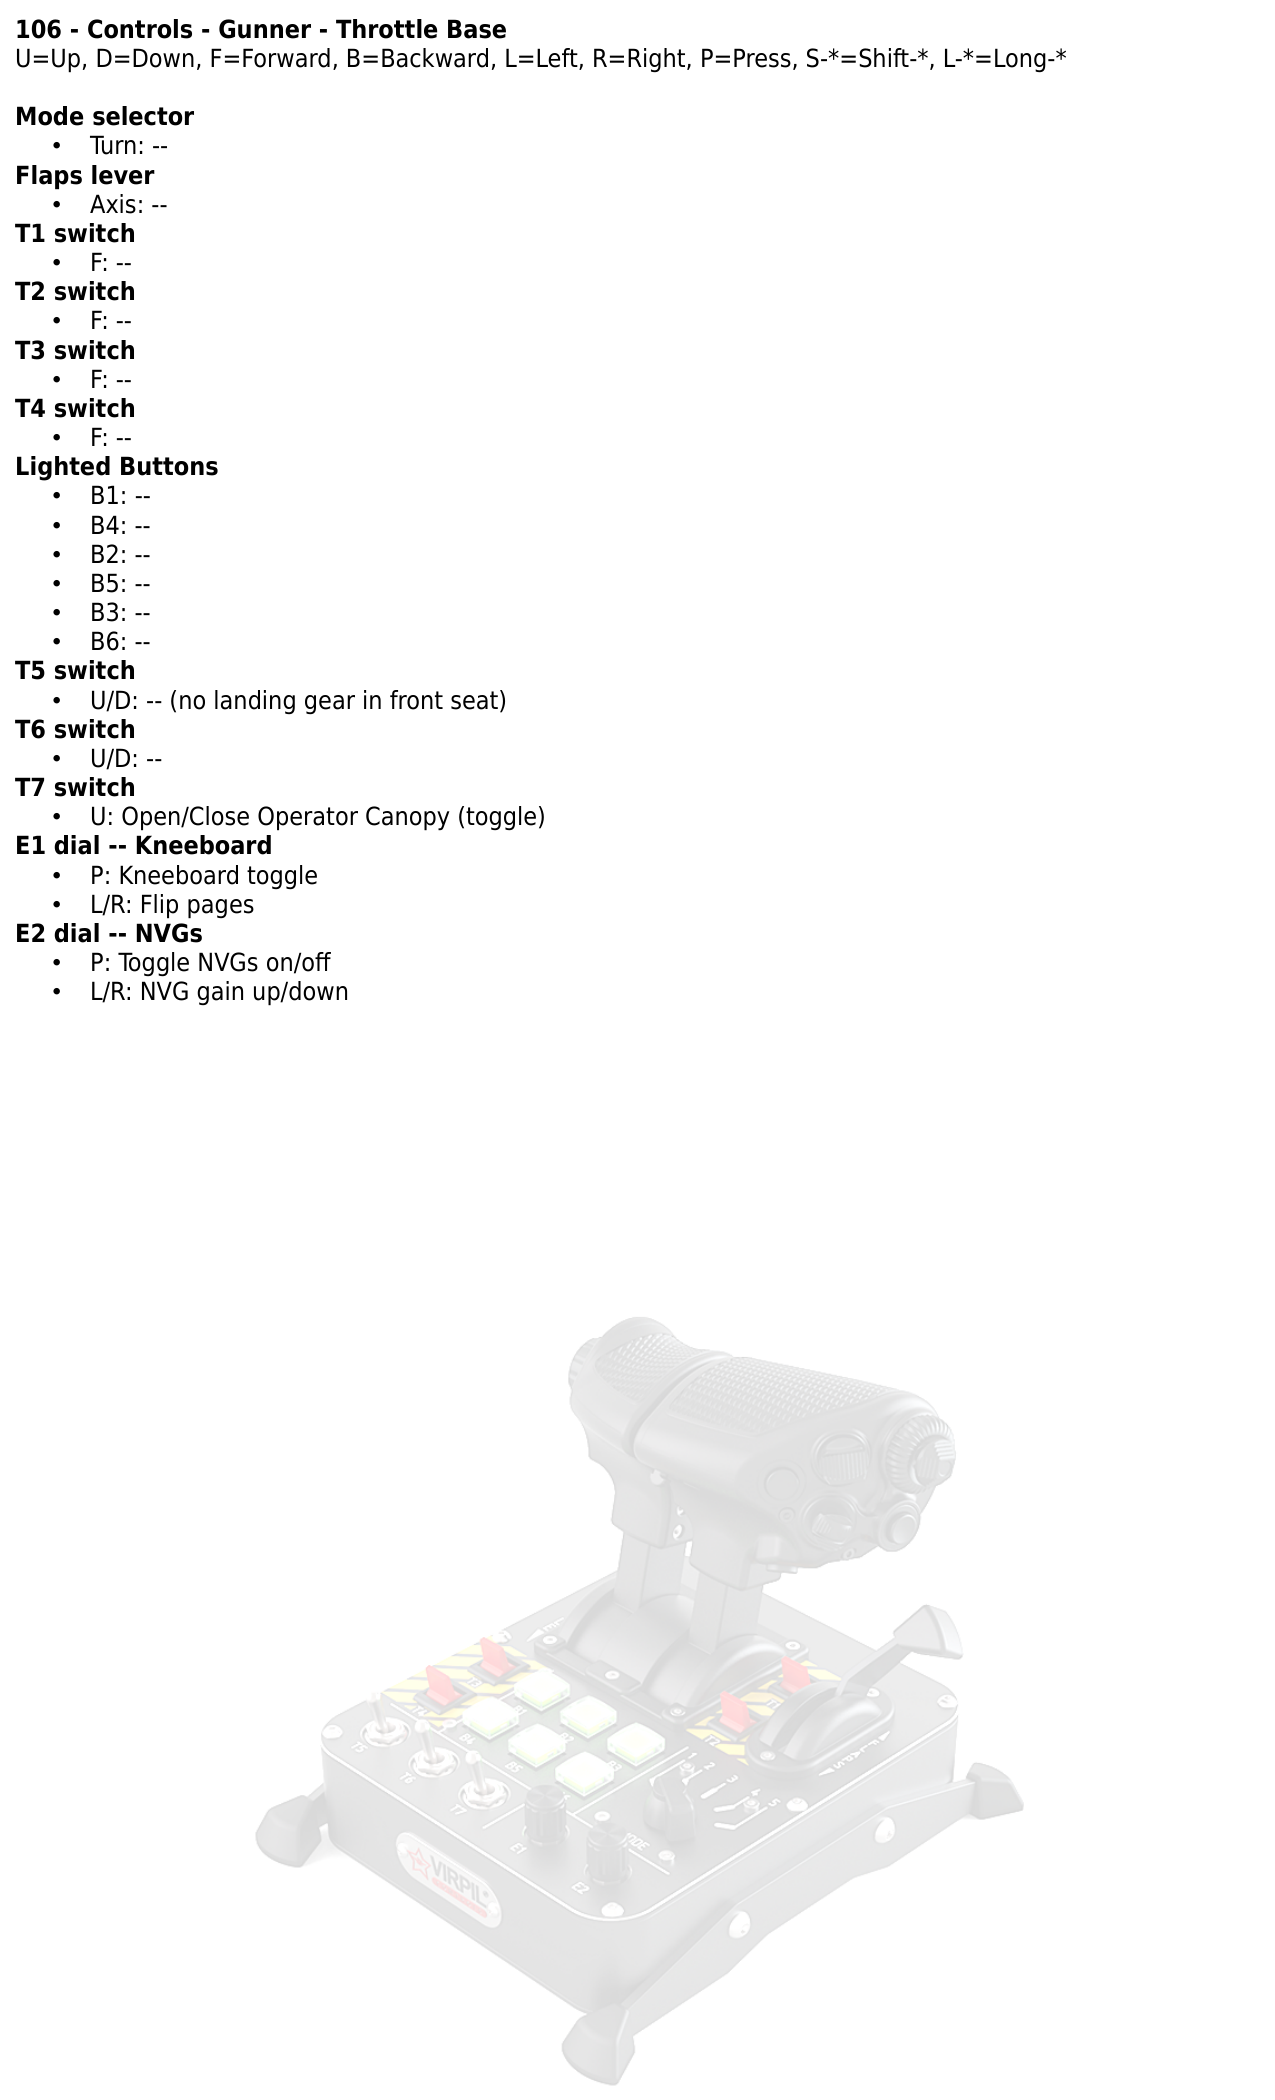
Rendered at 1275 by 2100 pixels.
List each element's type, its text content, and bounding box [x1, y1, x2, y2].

list F: -- [52, 365, 1260, 394]
text Flaps lever [15, 161, 1260, 190]
list B4: -- [52, 511, 1260, 540]
list B2: -- [52, 540, 1260, 569]
list L/R: NVG gain up/down [52, 977, 1260, 1007]
text E2 dial -- NVGs [15, 919, 1260, 948]
text T7 switch [15, 773, 1260, 802]
text T5 switch [15, 657, 1260, 686]
list L/R: Flip pages [52, 890, 1260, 919]
list P: Toggle NVGs on/off [52, 948, 1260, 977]
text Lighted Buttons [15, 452, 1260, 482]
list B5: -- [52, 569, 1260, 598]
text T6 switch [15, 715, 1260, 744]
list Turn: -- [52, 132, 1260, 161]
list U/D: -- [52, 744, 1260, 773]
text Mode selector [15, 102, 1260, 132]
list B3: -- [52, 598, 1260, 627]
list P: Kneeboard toggle [52, 861, 1260, 890]
list F: -- [52, 248, 1260, 277]
list B6: -- [52, 627, 1260, 657]
text T4 switch [15, 394, 1260, 423]
text 106 - Controls - Gunner - Throttle Base [15, 15, 1260, 44]
text U=Up, D=Down, F=Forward, B=Backward, L=Left, R=Right, P=Press, S-*=Shift-*, L-*=Long-* [15, 44, 1260, 73]
text T3 switch [15, 336, 1260, 365]
list B1: -- [52, 482, 1260, 511]
list Axis: -- [52, 190, 1260, 219]
text E1 dial -- Kneeboard [15, 832, 1260, 861]
text T1 switch [15, 219, 1260, 248]
list F: -- [52, 307, 1260, 336]
list F: -- [52, 423, 1260, 452]
list U: Open/Close Operator Canopy (toggle) [52, 802, 1260, 832]
list U/D: -- (no landing gear in front seat) [52, 686, 1260, 715]
text T2 switch [15, 277, 1260, 307]
